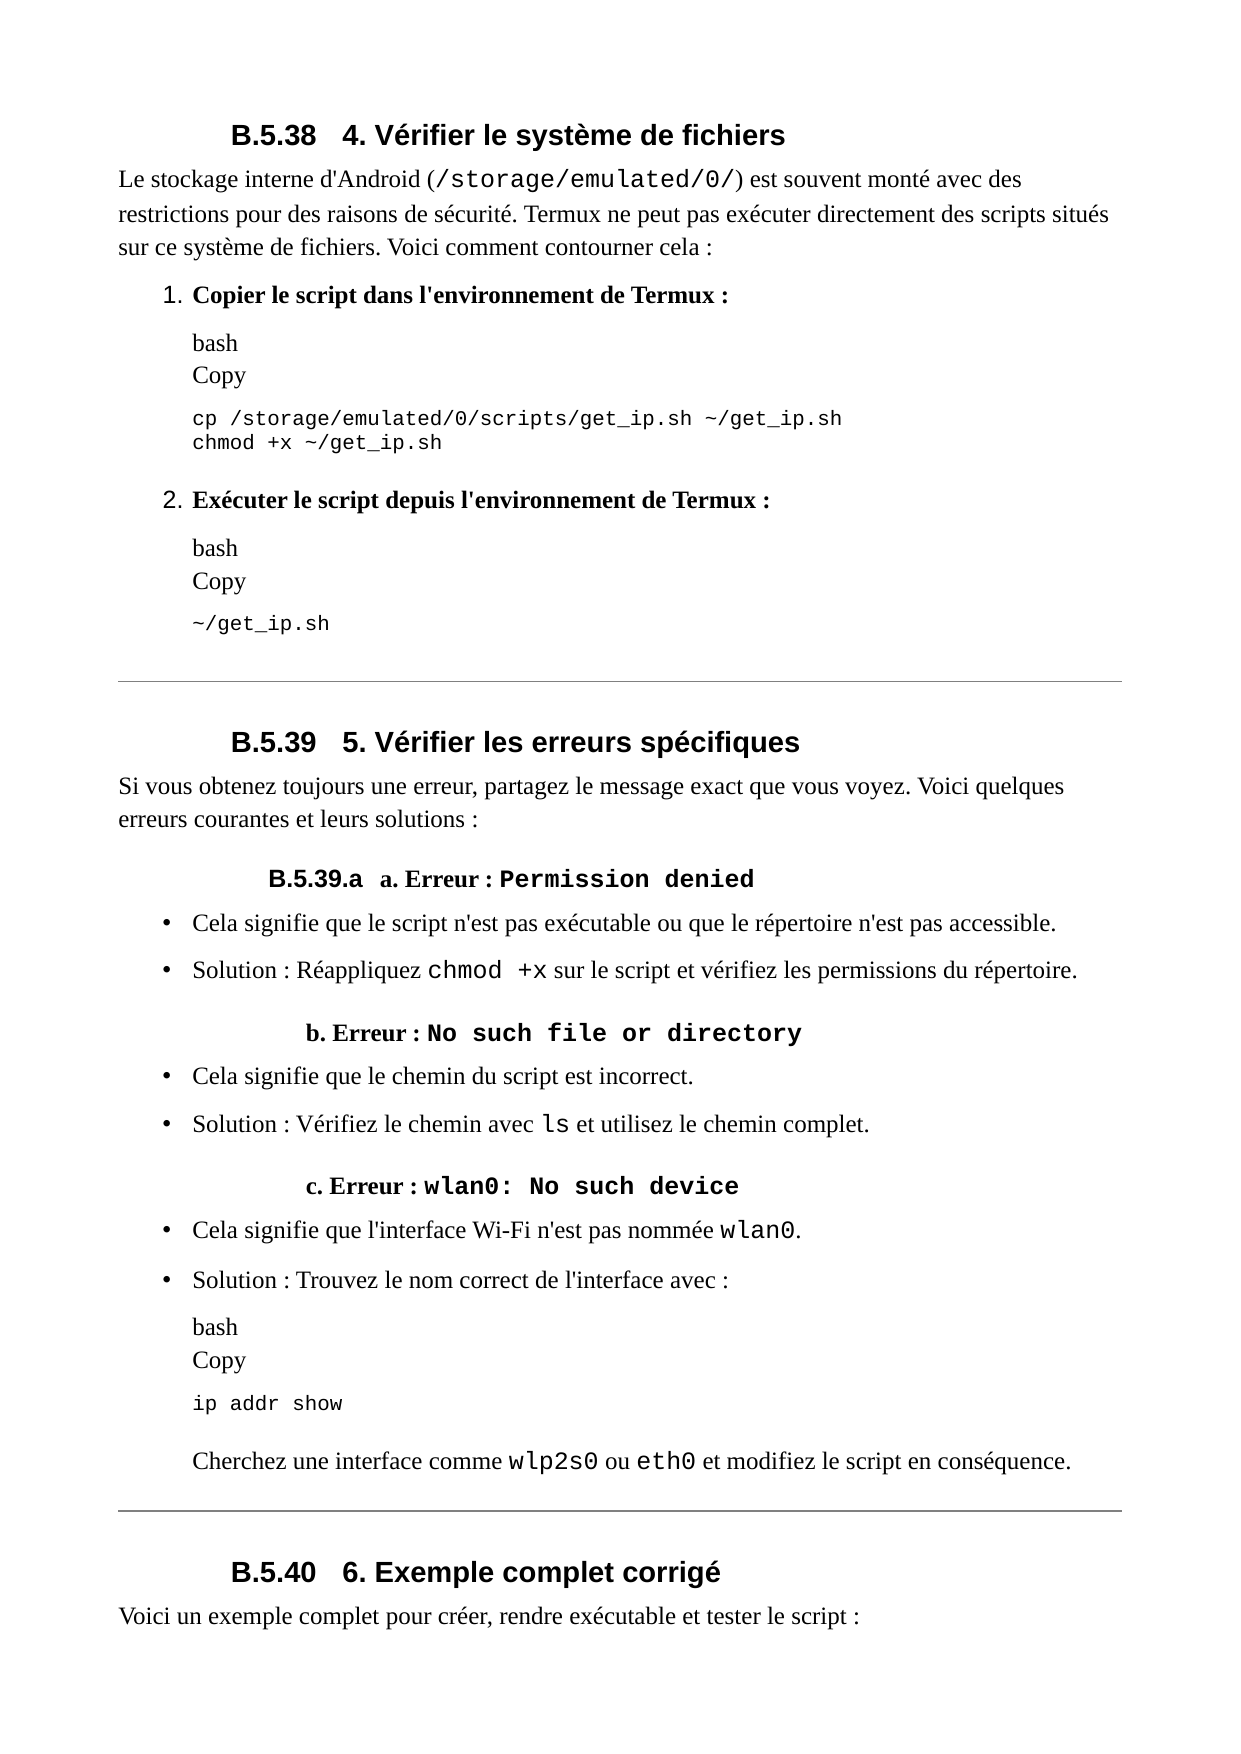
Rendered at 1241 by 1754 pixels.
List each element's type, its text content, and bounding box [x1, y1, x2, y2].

list Copy [162, 566, 1122, 594]
text Voici un exemple complet pour créer, rendre exécutable et tester le script : [118, 1601, 1122, 1630]
subtitle 4. Vérifier le système de fichiers [231, 118, 1122, 152]
list cp /storage/emulated/0/scripts/get_ip.sh ~/get_ip.sh [162, 408, 1122, 432]
text Si vous obtenez toujours une erreur, partagez le message exact que vous voyez. Voici quelques erreurs courantes et leurs solutions : [118, 771, 1122, 833]
list bash [162, 1312, 1122, 1341]
list ip addr show [162, 1393, 1122, 1417]
list Cela signifie que l'interface Wi-Fi n'est pas nommée wlan0. [162, 1215, 1122, 1246]
list bash [162, 328, 1122, 356]
subtitle 6. Exemple complet corrigé [231, 1555, 1122, 1588]
list Cherchez une interface comme wlp2s0 ou eth0 et modifiez le script en conséquence. [162, 1446, 1122, 1477]
list Copy [162, 361, 1122, 389]
list Exécuter le script depuis l'environnement de Termux : [162, 485, 1122, 514]
list bash [162, 533, 1122, 561]
list Copier le script dans l'environnement de Termux : [162, 280, 1122, 309]
list Solution : Réappliquez chmod +x sur le script et vérifiez les permissions du répertoire. [162, 956, 1122, 986]
text Le stockage interne d'Android (/storage/emulated/0/) est souvent monté avec des restrictions pour des raisons de sécurité. Termux ne peut pas exécuter directement des scripts situés sur ce système de fichiers. Voici comment contourner cela : [118, 164, 1122, 261]
list Cela signifie que le script n'est pas exécutable ou que le répertoire n'est pas accessible. [162, 908, 1122, 937]
subtitle b. Erreur : No such file or directory [268, 1018, 1122, 1049]
subtitle c. Erreur : wlan0: No such device [268, 1171, 1122, 1202]
subtitle a. Erreur : Permission denied [268, 864, 1122, 895]
list Solution : Trouvez le nom correct de l'interface avec : [162, 1265, 1122, 1293]
list ~/get_ip.sh [162, 613, 1122, 637]
list Copy [162, 1345, 1122, 1374]
list Solution : Vérifiez le chemin avec ls et utilisez le chemin complet. [162, 1109, 1122, 1140]
list Cela signifie que le chemin du script est incorrect. [162, 1061, 1122, 1090]
subtitle 5. Vérifier les erreurs spécifiques [231, 725, 1122, 759]
list chmod +x ~/get_ip.sh [162, 432, 1122, 456]
